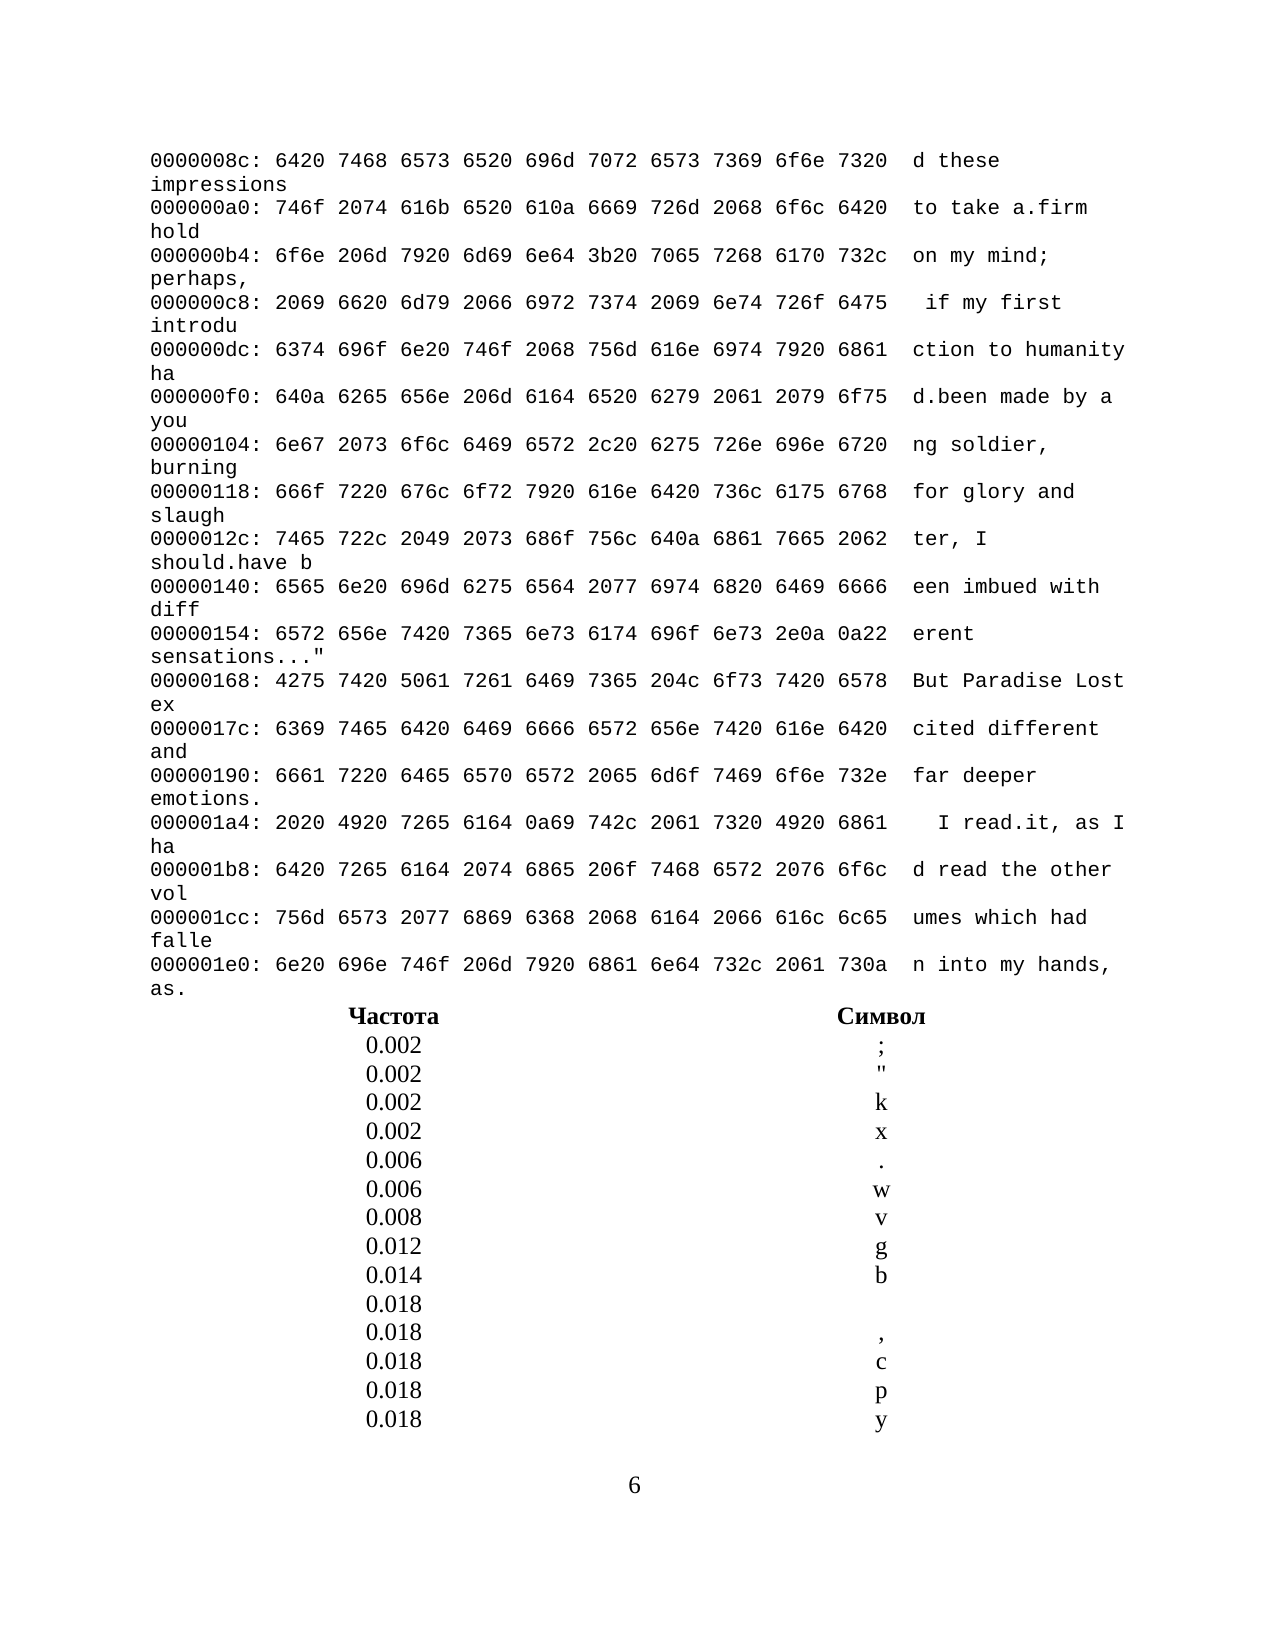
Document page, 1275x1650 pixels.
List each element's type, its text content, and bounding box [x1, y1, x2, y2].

text 0000008c: 6420 7468 6573 6520 696d 7072 6573 7369 6f6e 7320 d these impressions [150, 150, 1125, 197]
table_cell 0.008 [150, 1203, 637, 1231]
table_cell 0.002 [150, 1030, 637, 1059]
text 000001cc: 756d 6573 2077 6869 6368 2068 6164 2066 616c 6c65 umes which had falle [150, 907, 1125, 954]
table_cell x [638, 1116, 1125, 1145]
text 00000140: 6565 6e20 696d 6275 6564 2077 6974 6820 6469 6666 een imbued with diff [150, 576, 1125, 623]
table_cell v [638, 1203, 1125, 1231]
table_cell w [638, 1174, 1125, 1202]
table_cell 0.018 [150, 1346, 637, 1375]
table_cell 0.012 [150, 1231, 637, 1260]
text 000001e0: 6e20 696e 746f 206d 7920 6861 6e64 732c 2061 730a n into my hands, as. [150, 954, 1125, 1001]
table_cell ; [638, 1030, 1125, 1059]
table_cell 0.018 [150, 1375, 637, 1404]
text 000000c8: 2069 6620 6d79 2066 6972 7374 2069 6e74 726f 6475 if my first introdu [150, 292, 1125, 339]
table_header Частота [150, 1001, 637, 1030]
table_cell 0.018 [150, 1404, 637, 1432]
table_cell " [638, 1059, 1125, 1087]
table_cell y [638, 1404, 1125, 1432]
text 00000190: 6661 7220 6465 6570 6572 2065 6d6f 7469 6f6e 732e far deeper emotions. [150, 765, 1125, 812]
table_cell b [638, 1260, 1125, 1289]
table_cell 0.018 [150, 1318, 637, 1346]
text 00000104: 6e67 2073 6f6c 6469 6572 2c20 6275 726e 696e 6720 ng soldier, burning [150, 434, 1125, 481]
text 0000017c: 6369 7465 6420 6469 6666 6572 656e 7420 616e 6420 cited different and [150, 717, 1125, 765]
table_cell 0.006 [150, 1174, 637, 1202]
text 000001b8: 6420 7265 6164 2074 6865 206f 7468 6572 2076 6f6c d read the other vol [150, 859, 1125, 907]
table_cell 0.018 [150, 1289, 637, 1317]
text 000000f0: 640a 6265 656e 206d 6164 6520 6279 2061 2079 6f75 d.been made by a you [150, 386, 1125, 434]
text 000000b4: 6f6e 206d 7920 6d69 6e64 3b20 7065 7268 6170 732c on my mind; perhaps, [150, 244, 1125, 292]
table_cell c [638, 1346, 1125, 1375]
table_cell [638, 1289, 1125, 1317]
table_cell 0.002 [150, 1116, 637, 1145]
table_cell . [638, 1145, 1125, 1174]
text 00000168: 4275 7420 5061 7261 6469 7365 204c 6f73 7420 6578 But Paradise Lost ex [150, 670, 1125, 717]
table_cell g [638, 1231, 1125, 1260]
table_cell 0.014 [150, 1260, 637, 1289]
table_cell 0.006 [150, 1145, 637, 1174]
table_cell 0.002 [150, 1088, 637, 1116]
text 000000dc: 6374 696f 6e20 746f 2068 756d 616e 6974 7920 6861 ction to humanity ha [150, 339, 1125, 386]
table_cell 0.002 [150, 1059, 637, 1087]
text 00000118: 666f 7220 676c 6f72 7920 616e 6420 736c 6175 6768 for glory and slaugh [150, 481, 1125, 528]
table_header Символ [638, 1001, 1125, 1030]
text 0000012c: 7465 722c 2049 2073 686f 756c 640a 6861 7665 2062 ter, I should.have b [150, 528, 1125, 576]
table_cell , [638, 1318, 1125, 1346]
text 000001a4: 2020 4920 7265 6164 0a69 742c 2061 7320 4920 6861 I read.it, as I ha [150, 812, 1125, 859]
table_cell p [638, 1375, 1125, 1404]
text 000000a0: 746f 2074 616b 6520 610a 6669 726d 2068 6f6c 6420 to take a.firm hold [150, 197, 1125, 244]
table_cell k [638, 1088, 1125, 1116]
text 00000154: 6572 656e 7420 7365 6e73 6174 696f 6e73 2e0a 0a22 erent sensations..." [150, 623, 1125, 670]
